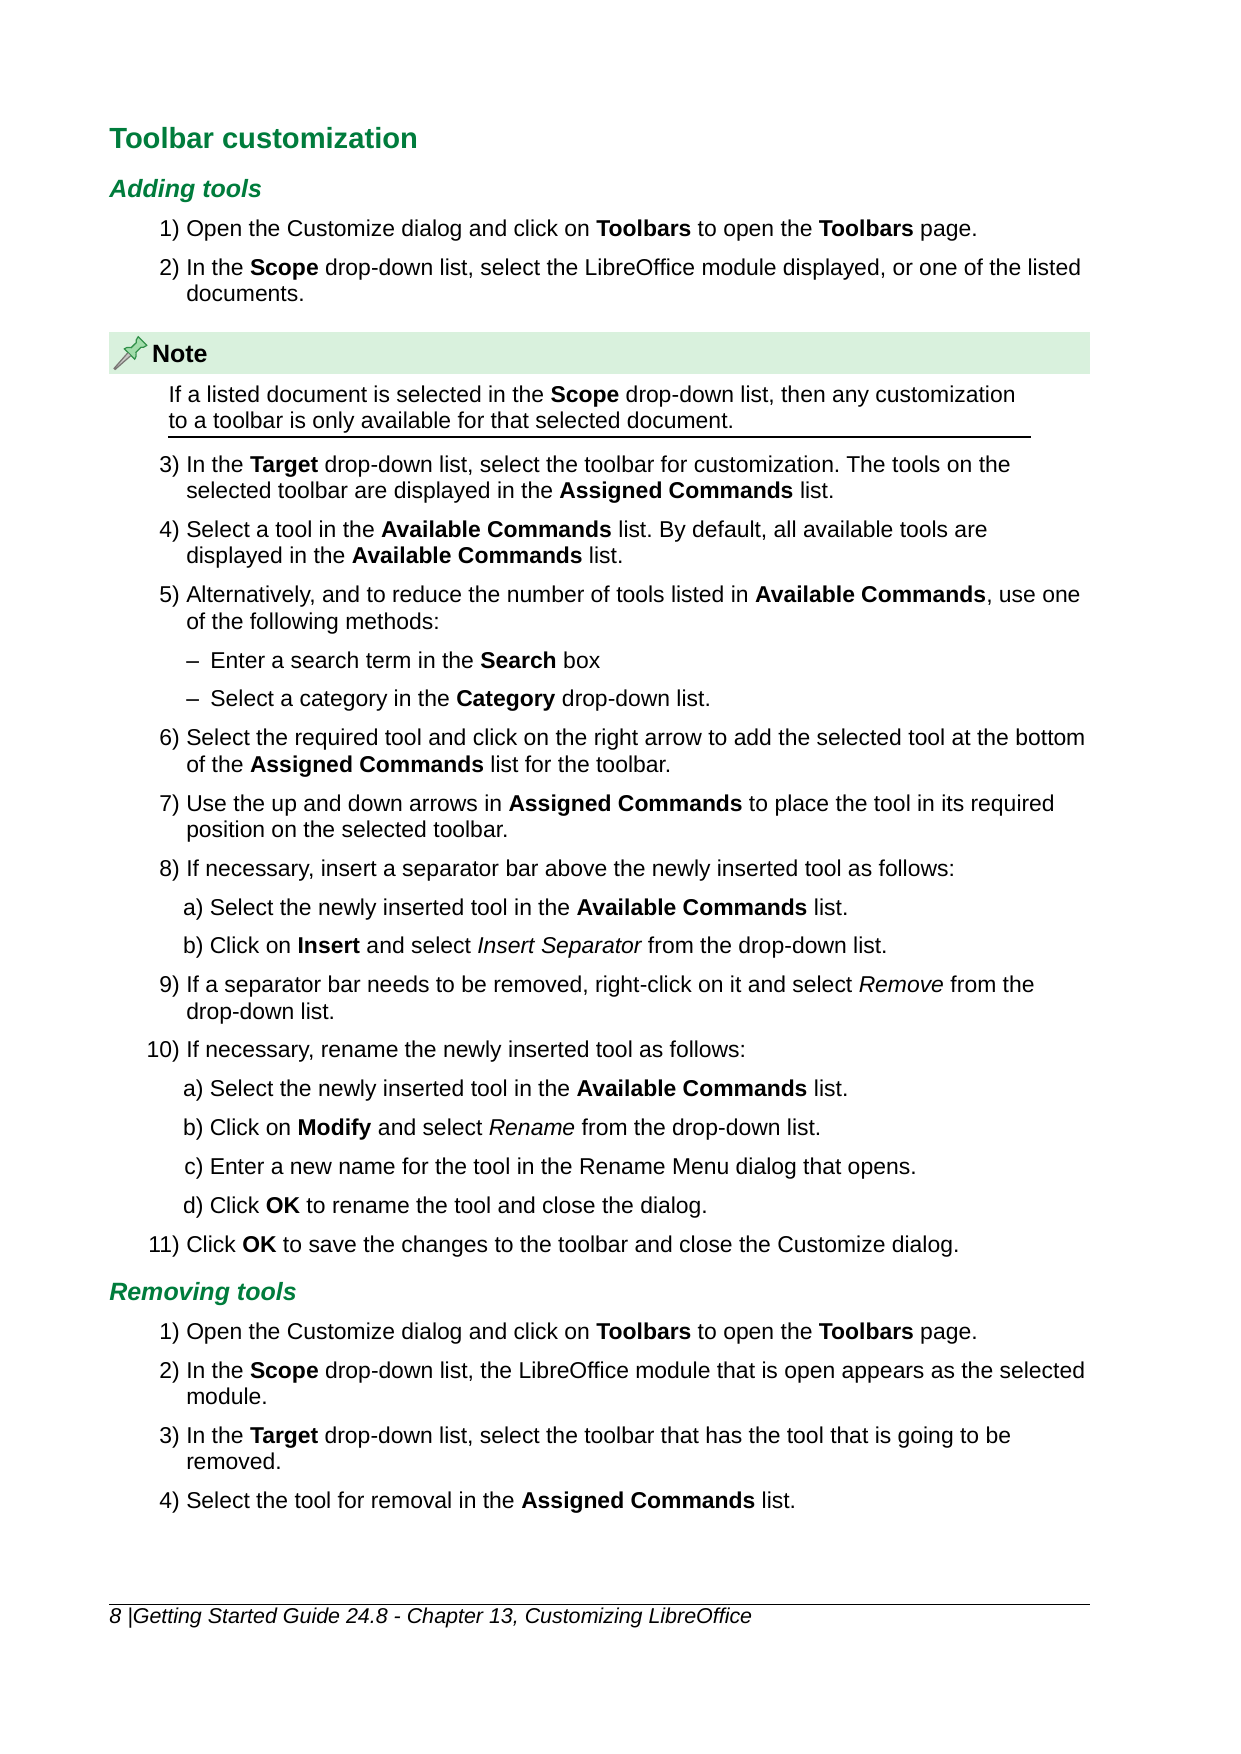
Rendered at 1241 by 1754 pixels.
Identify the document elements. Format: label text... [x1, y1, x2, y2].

list Click on Modify and select Rename from the drop‑down list. [209, 1114, 1090, 1141]
subtitle Toolbar customization [109, 121, 1090, 154]
list Select the required tool and click on the right arrow to add the selected tool at the bottom of the Assigned Commands list for the toolbar. [186, 724, 1090, 777]
subtitle Adding tools [109, 174, 1090, 203]
list Select a category in the Category drop‑down list. [186, 685, 1090, 712]
list Click on Insert and select Insert Separator from the drop‑down list. [209, 932, 1090, 959]
subtitle Removing tools [109, 1277, 1090, 1305]
list In the Scope drop‑down list, select the LibreOffice module displayed, or one of the listed documents. [186, 254, 1090, 307]
list Select the newly inserted tool in the Available Commands list. [209, 1075, 1090, 1102]
list In the Target drop‑down list, select the toolbar that has the tool that is going to be removed. [186, 1422, 1090, 1474]
list Use the up and down arrows in Assigned Commands to place the tool in its required position on the selected toolbar. [186, 789, 1090, 842]
text If a listed document is selected in the Scope drop‑down list, then any customization to a toolbar is only available for that selected document. [168, 381, 1031, 436]
list If necessary, rename the newly inserted tool as follows: [186, 1036, 1090, 1063]
list Select the newly inserted tool in the Available Commands list. [209, 893, 1090, 920]
list Click OK to save the changes to the toolbar and close the Customize dialog. [186, 1231, 1090, 1257]
list Open the Customize dialog and click on Toolbars to open the Toolbars page. [186, 1318, 1090, 1344]
list Enter a search term in the Search box [186, 647, 1090, 673]
list In the Target drop‑down list, select the toolbar for customization. The tools on the selected toolbar are displayed in the Assigned Commands list. [186, 451, 1090, 504]
list Click OK to rename the tool and close the dialog. [209, 1192, 1090, 1218]
list In the Scope drop-down list, the LibreOffice module that is open appears as the selected module. [186, 1357, 1090, 1409]
list If a separator bar needs to be removed, right‑click on it and select Remove from the drop‑down list. [186, 971, 1090, 1024]
subtitle Note [151, 332, 1090, 374]
list Enter a new name for the tool in the Rename Menu dialog that opens. [209, 1153, 1090, 1179]
list Select the tool for removal in the Assigned Commands list. [186, 1487, 1090, 1513]
list Select a tool in the Available Commands list. By default, all available tools are displayed in the Available Commands list. [186, 516, 1090, 569]
list Open the Customize dialog and click on Toolbars to open the Toolbars page. [186, 215, 1090, 242]
list If necessary, insert a separator bar above the newly inserted tool as follows: [186, 855, 1090, 881]
list Alternatively, and to reduce the number of tools listed in Available Commands, use one of the following methods: [186, 581, 1090, 634]
